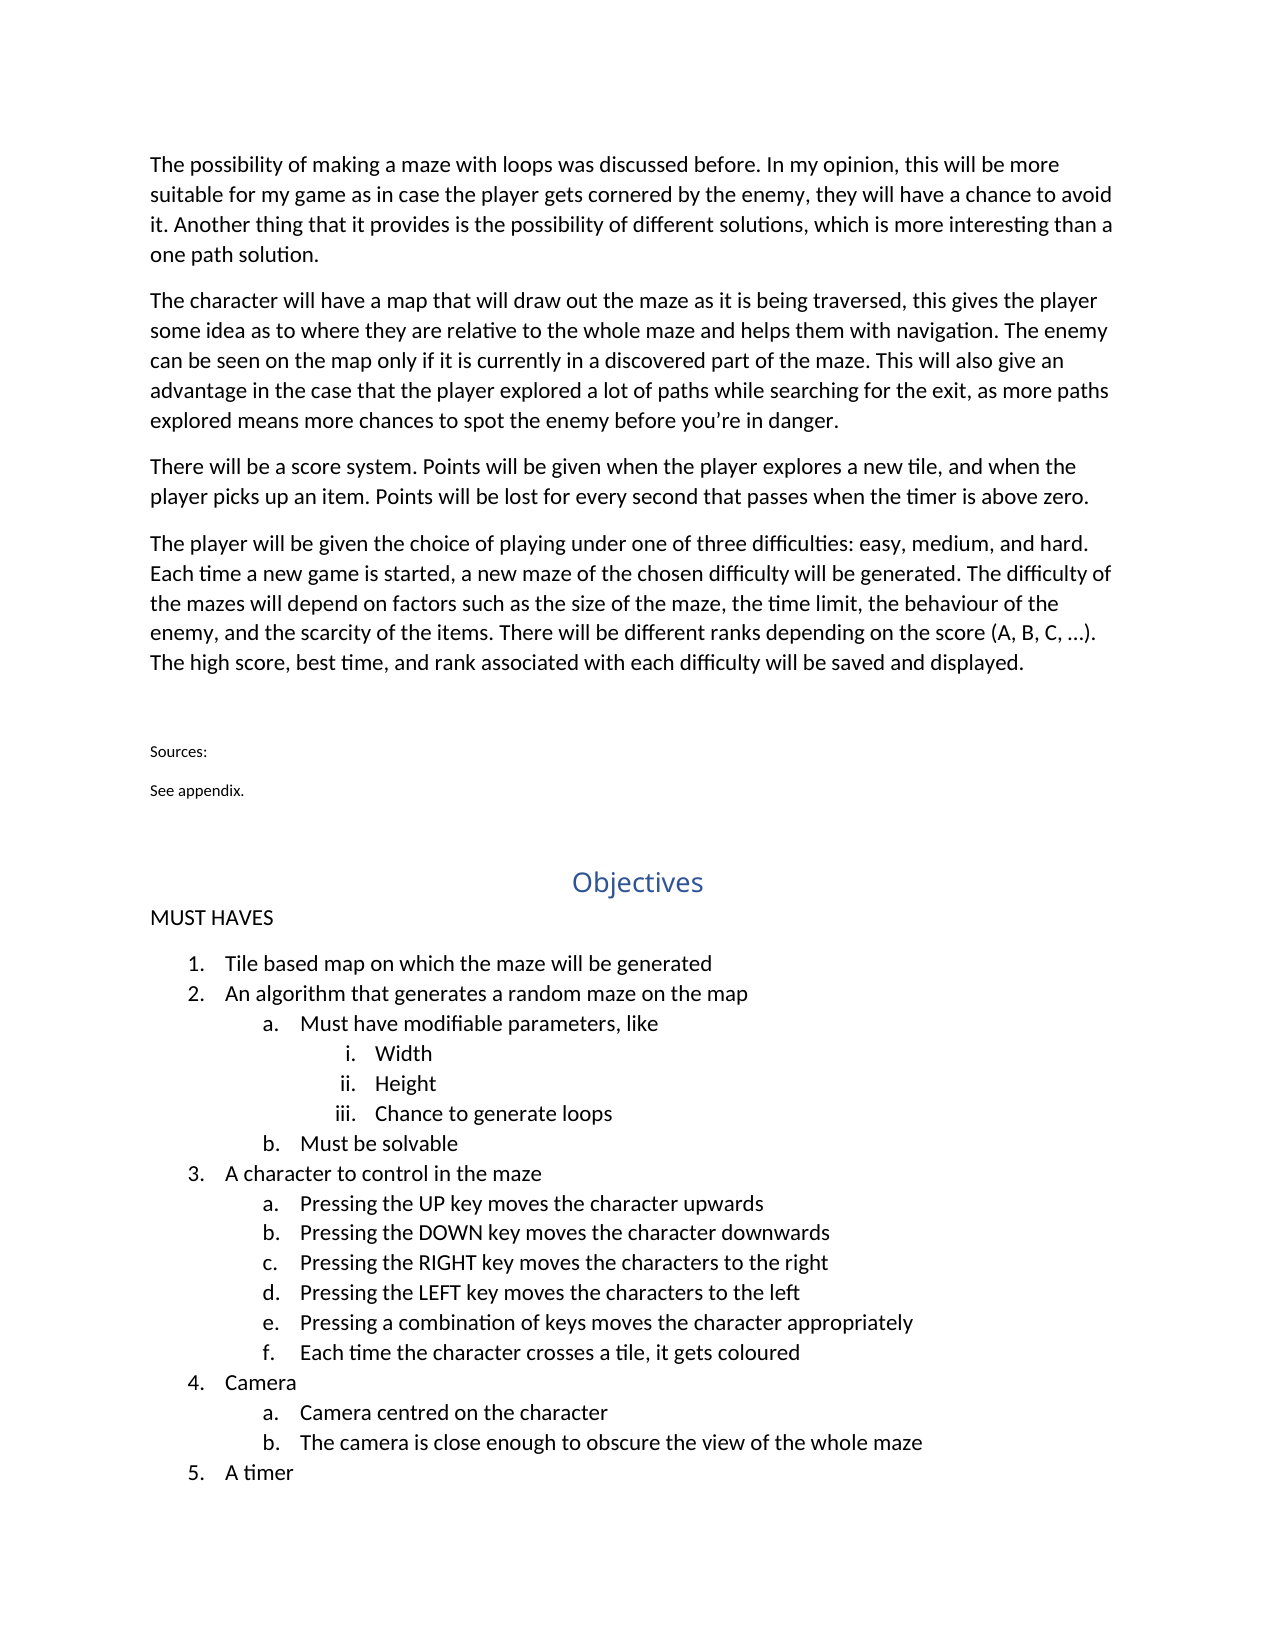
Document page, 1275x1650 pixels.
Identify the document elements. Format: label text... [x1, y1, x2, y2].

list Must have modifiable parameters, like [262, 1009, 1125, 1037]
list Camera [187, 1368, 1125, 1396]
text The player will be given the choice of playing under one of three difficulties: easy, medium, and hard. Each time a new game is started, a new maze of the chosen difficulty will be generated. The difficulty of the mazes will depend on factors such as the size of the maze, the time limit, the behaviour of the enemy, and the scarcity of the items. There will be different ranks depending on the score (A, B, C, …). The high score, best time, and rank associated with each difficulty will be saved and displayed. [150, 529, 1125, 676]
list Height [356, 1069, 1125, 1097]
list Pressing the UP key moves the character upwards [262, 1189, 1125, 1217]
list Pressing the RIGHT key moves the characters to the right [262, 1248, 1125, 1276]
list A character to control in the maze [187, 1159, 1125, 1187]
list Must be solvable [262, 1129, 1125, 1157]
list Pressing a combination of keys moves the character appropriately [262, 1308, 1125, 1336]
text The character will have a map that will draw out the maze as it is being traversed, this gives the player some idea as to where they are relative to the whole maze and helps them with navigation. The enemy can be seen on the map only if it is currently in a discovered part of the maze. This will also give an advantage in the case that the player explored a lot of paths while searching for the exit, as more paths explored means more chances to spot the enemy before you’re in danger. [150, 286, 1125, 434]
list An algorithm that generates a random maze on the map [187, 979, 1125, 1007]
list Pressing the LEFT key moves the characters to the left [262, 1278, 1125, 1306]
list The camera is close enough to obscure the view of the whole maze [262, 1428, 1125, 1456]
subtitle Objectives [150, 863, 1125, 900]
text MUST HAVES [150, 903, 1125, 931]
text The possibility of making a maze with loops was discussed before. In my opinion, this will be more suitable for my game as in case the player gets cornered by the enemy, they will have a chance to avoid it. Another thing that it provides is the possibility of different solutions, which is more interesting than a one path solution. [150, 150, 1125, 268]
text Sources: [150, 742, 1125, 762]
list Tile based map on which the maze will be generated [187, 949, 1125, 977]
list Camera centred on the character [262, 1398, 1125, 1426]
text See appendix. [150, 780, 1125, 800]
list Each time the character crosses a tile, it gets coloured [262, 1338, 1125, 1366]
list Chance to generate loops [356, 1099, 1125, 1127]
text There will be a score system. Points will be given when the player explores a new tile, and when the player picks up an item. Points will be lost for every second that passes when the timer is above zero. [150, 452, 1125, 510]
list Width [356, 1039, 1125, 1067]
list A timer [187, 1458, 1125, 1486]
list Pressing the DOWN key moves the character downwards [262, 1218, 1125, 1247]
